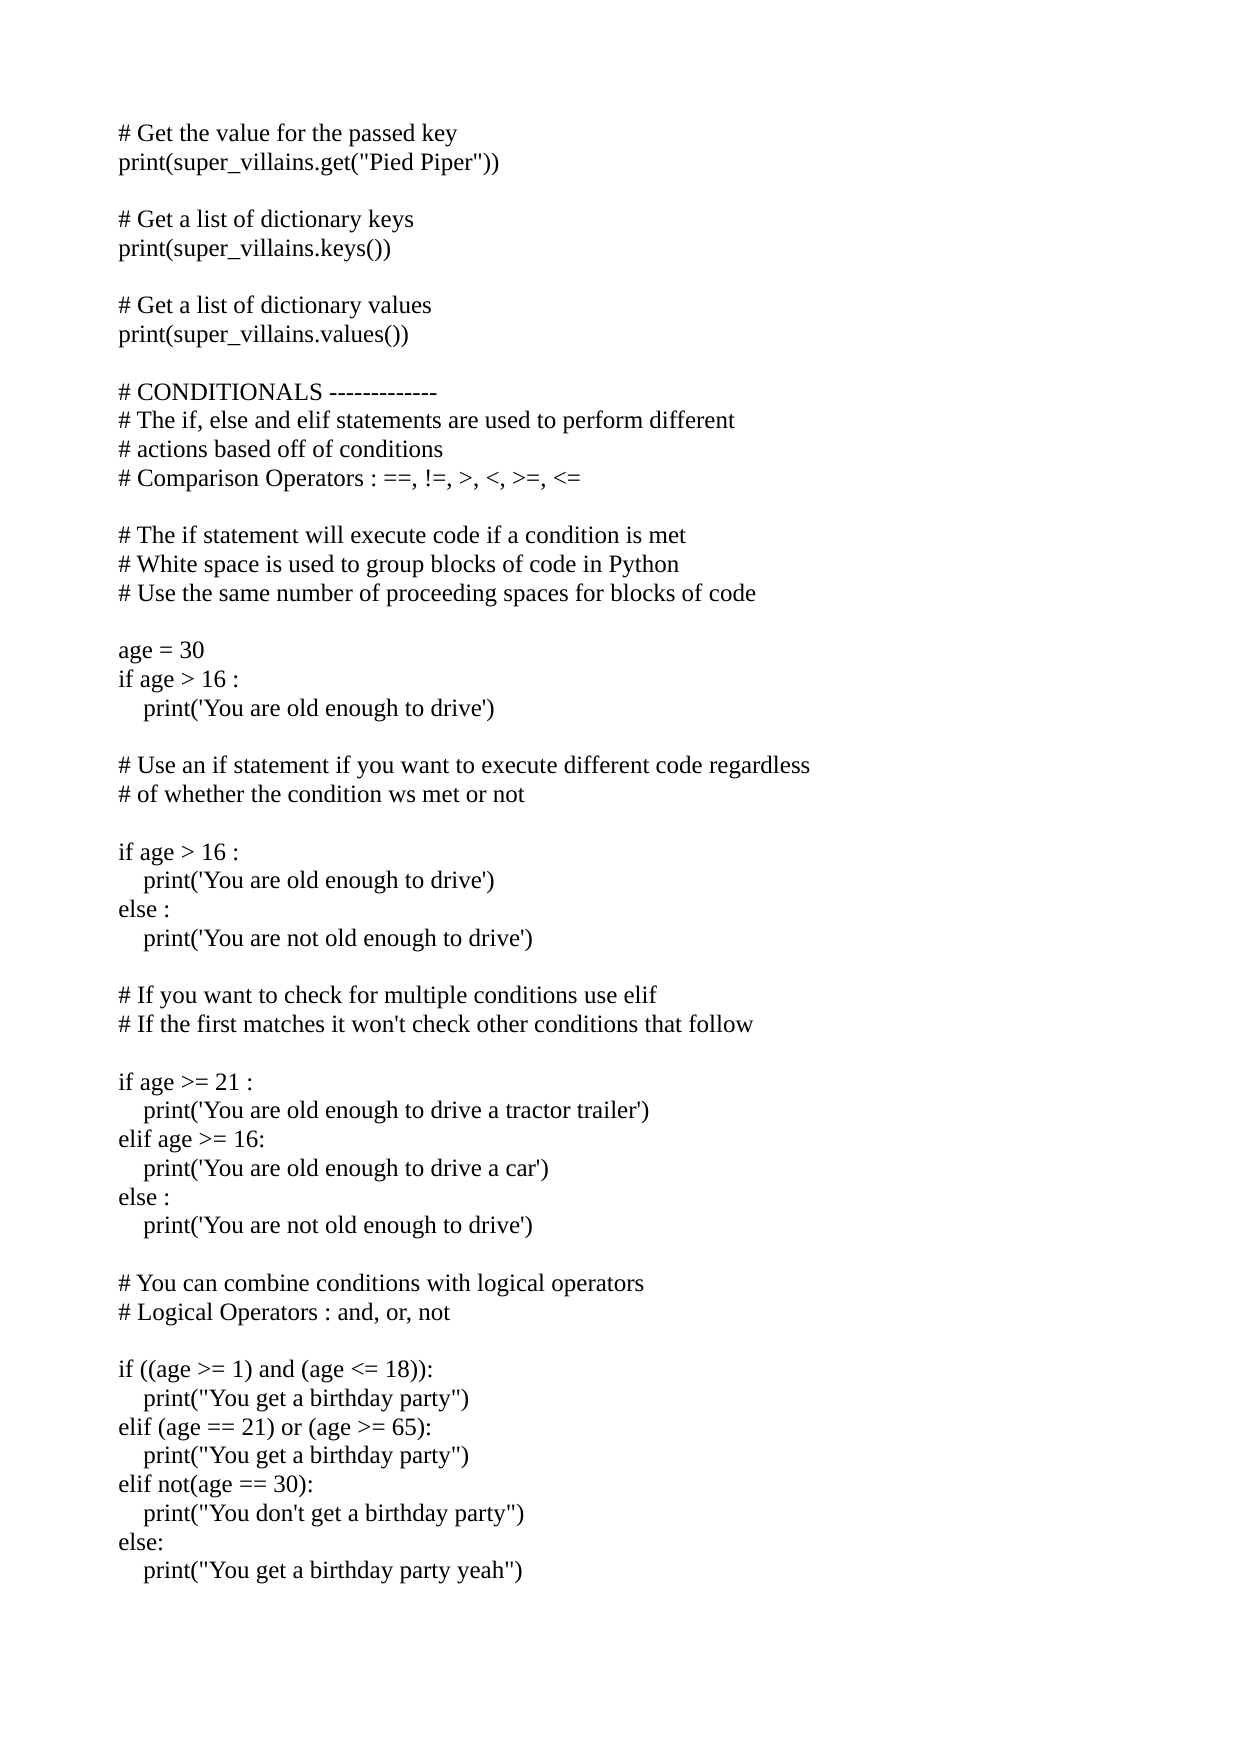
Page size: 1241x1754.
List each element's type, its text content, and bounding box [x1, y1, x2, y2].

text if age >= 21 : [118, 1067, 1122, 1096]
text else : [118, 1182, 1122, 1211]
text # CONDITIONALS ------------- [118, 377, 1122, 406]
text # Use the same number of proceeding spaces for blocks of code [118, 578, 1122, 607]
text # The if, else and elif statements are used to perform different [118, 406, 1122, 434]
text print('You are not old enough to drive') [118, 923, 1122, 952]
text # Get a list of dictionary keys [118, 204, 1122, 233]
text if age > 16 : [118, 837, 1122, 866]
text print("You get a birthday party") [118, 1441, 1122, 1469]
text elif not(age == 30): [118, 1469, 1122, 1498]
text else : [118, 894, 1122, 923]
text # If you want to check for multiple conditions use elif [118, 981, 1122, 1009]
text # Get the value for the passed key [118, 118, 1122, 147]
text # actions based off of conditions [118, 434, 1122, 463]
text print('You are old enough to drive a car') [118, 1153, 1122, 1182]
text print('You are old enough to drive') [118, 866, 1122, 894]
text print('You are old enough to drive') [118, 693, 1122, 722]
text print("You get a birthday party") [118, 1383, 1122, 1412]
text # Logical Operators : and, or, not [118, 1297, 1122, 1326]
text # If the first matches it won't check other conditions that follow [118, 1009, 1122, 1038]
text print('You are old enough to drive a tractor trailer') [118, 1096, 1122, 1124]
text age = 30 [118, 636, 1122, 664]
text # Use an if statement if you want to execute different code regardless [118, 751, 1122, 779]
text # The if statement will execute code if a condition is met [118, 521, 1122, 549]
text # Get a list of dictionary values [118, 291, 1122, 319]
text # Comparison Operators : ==, !=, >, <, >=, <= [118, 463, 1122, 492]
text if age > 16 : [118, 664, 1122, 693]
text else: [118, 1527, 1122, 1556]
text # White space is used to group blocks of code in Python [118, 549, 1122, 578]
text print('You are not old enough to drive') [118, 1211, 1122, 1239]
text elif (age == 21) or (age >= 65): [118, 1412, 1122, 1441]
text # of whether the condition ws met or not [118, 779, 1122, 808]
text elif age >= 16: [118, 1124, 1122, 1153]
text print(super_villains.keys()) [118, 233, 1122, 262]
text # You can combine conditions with logical operators [118, 1268, 1122, 1297]
text print("You get a birthday party yeah") [118, 1556, 1122, 1584]
text print(super_villains.get("Pied Piper")) [118, 147, 1122, 176]
text print("You don't get a birthday party") [118, 1498, 1122, 1527]
text print(super_villains.values()) [118, 319, 1122, 348]
text if ((age >= 1) and (age <= 18)): [118, 1354, 1122, 1383]
